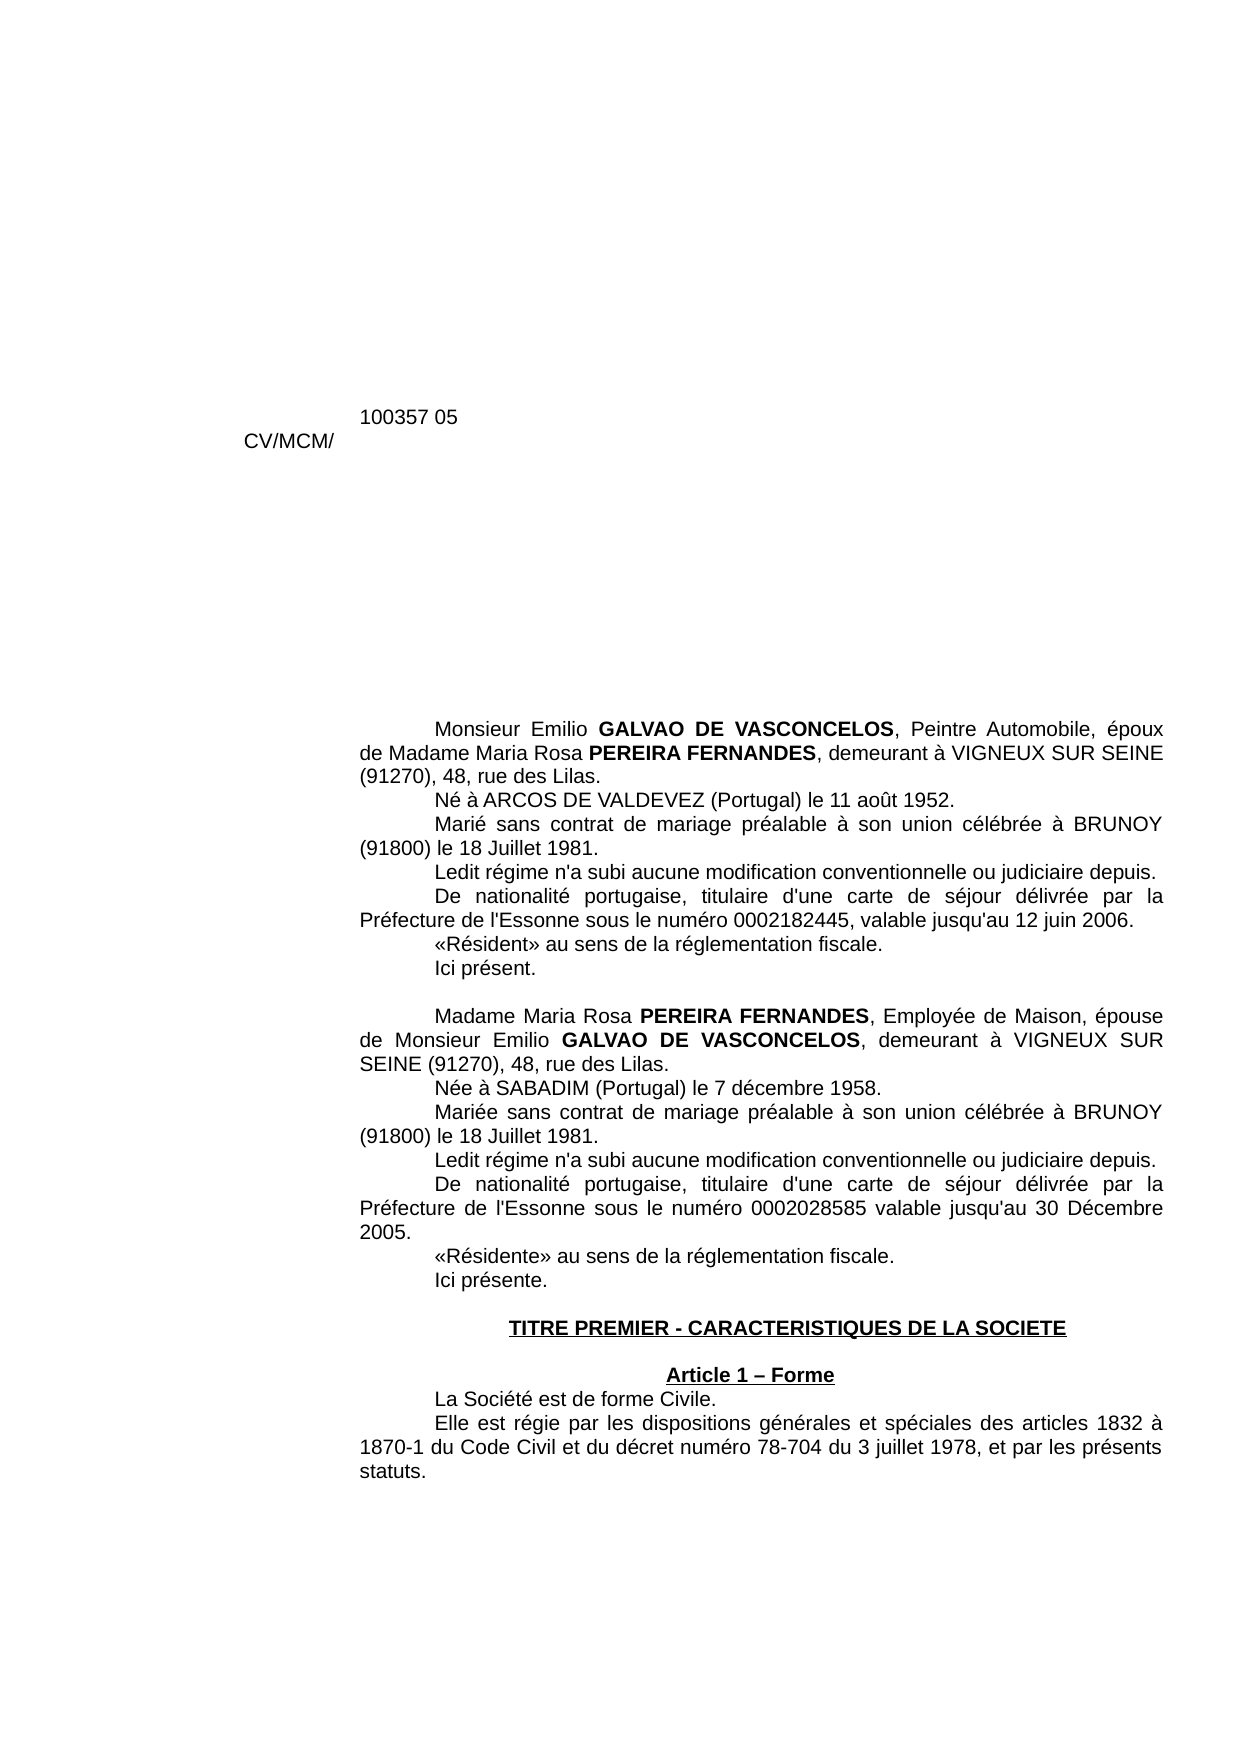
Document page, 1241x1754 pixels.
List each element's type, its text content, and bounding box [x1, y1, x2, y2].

text De nationalité portugaise, titulaire d'une carte de séjour délivrée par la Préfecture de l'Essonne sous le numéro 0002028585 valable jusqu'au 30 Décembre 2005. [359, 1172, 1164, 1244]
text Ledit régime n'a subi aucune modification conventionnelle ou judiciaire depuis. [359, 1148, 1164, 1172]
text Né à ARCOS DE VALDEVEZ (Portugal) le 11 août 1952. [359, 789, 1164, 813]
text Ici présent. [359, 956, 1164, 980]
text «Résident» au sens de la réglementation fiscale. [359, 932, 1164, 956]
text 100357 05 [359, 405, 1164, 429]
text Article 1 – Forme [359, 1364, 1164, 1388]
text Madame Maria Rosa PEREIRA FERNANDES, Employée de Maison, épouse de Monsieur Emilio GALVAO DE VASCONCELOS, demeurant à VIGNEUX SUR SEINE (91270), 48, rue des Lilas. [359, 1004, 1164, 1076]
text Mariée sans contrat de mariage préalable à son union célébrée à BRUNOY (91800) le 18 Juillet 1981. [359, 1100, 1164, 1148]
text CV/MCM/ [244, 429, 1164, 453]
text La Société est de forme Civile. [359, 1388, 1164, 1412]
text «Résidente» au sens de la réglementation fiscale. [359, 1244, 1164, 1268]
text Née à SABADIM (Portugal) le 7 décembre 1958. [359, 1076, 1164, 1100]
text Marié sans contrat de mariage préalable à son union célébrée à BRUNOY (91800) le 18 Juillet 1981. [359, 813, 1164, 861]
text Ici présente. [359, 1268, 1164, 1292]
text De nationalité portugaise, titulaire d'une carte de séjour délivrée par la Préfecture de l'Essonne sous le numéro 0002182445, valable jusqu'au 12 juin 2006. [359, 884, 1164, 932]
text Monsieur Emilio GALVAO DE VASCONCELOS, Peintre Automobile, époux de Madame Maria Rosa PEREIRA FERNANDES, demeurant à VIGNEUX SUR SEINE (91270), 48, rue des Lilas. [359, 717, 1164, 789]
text Ledit régime n'a subi aucune modification conventionnelle ou judiciaire depuis. [359, 861, 1164, 884]
text Elle est régie par les dispositions générales et spéciales des articles 1832 à 1870-1 du Code Civil et du décret numéro 78-704 du 3 juillet 1978, et par les présents statuts. [359, 1412, 1164, 1483]
text TITRE PREMIER - CARACTERISTIQUES DE LA SOCIETE [359, 1316, 1164, 1340]
